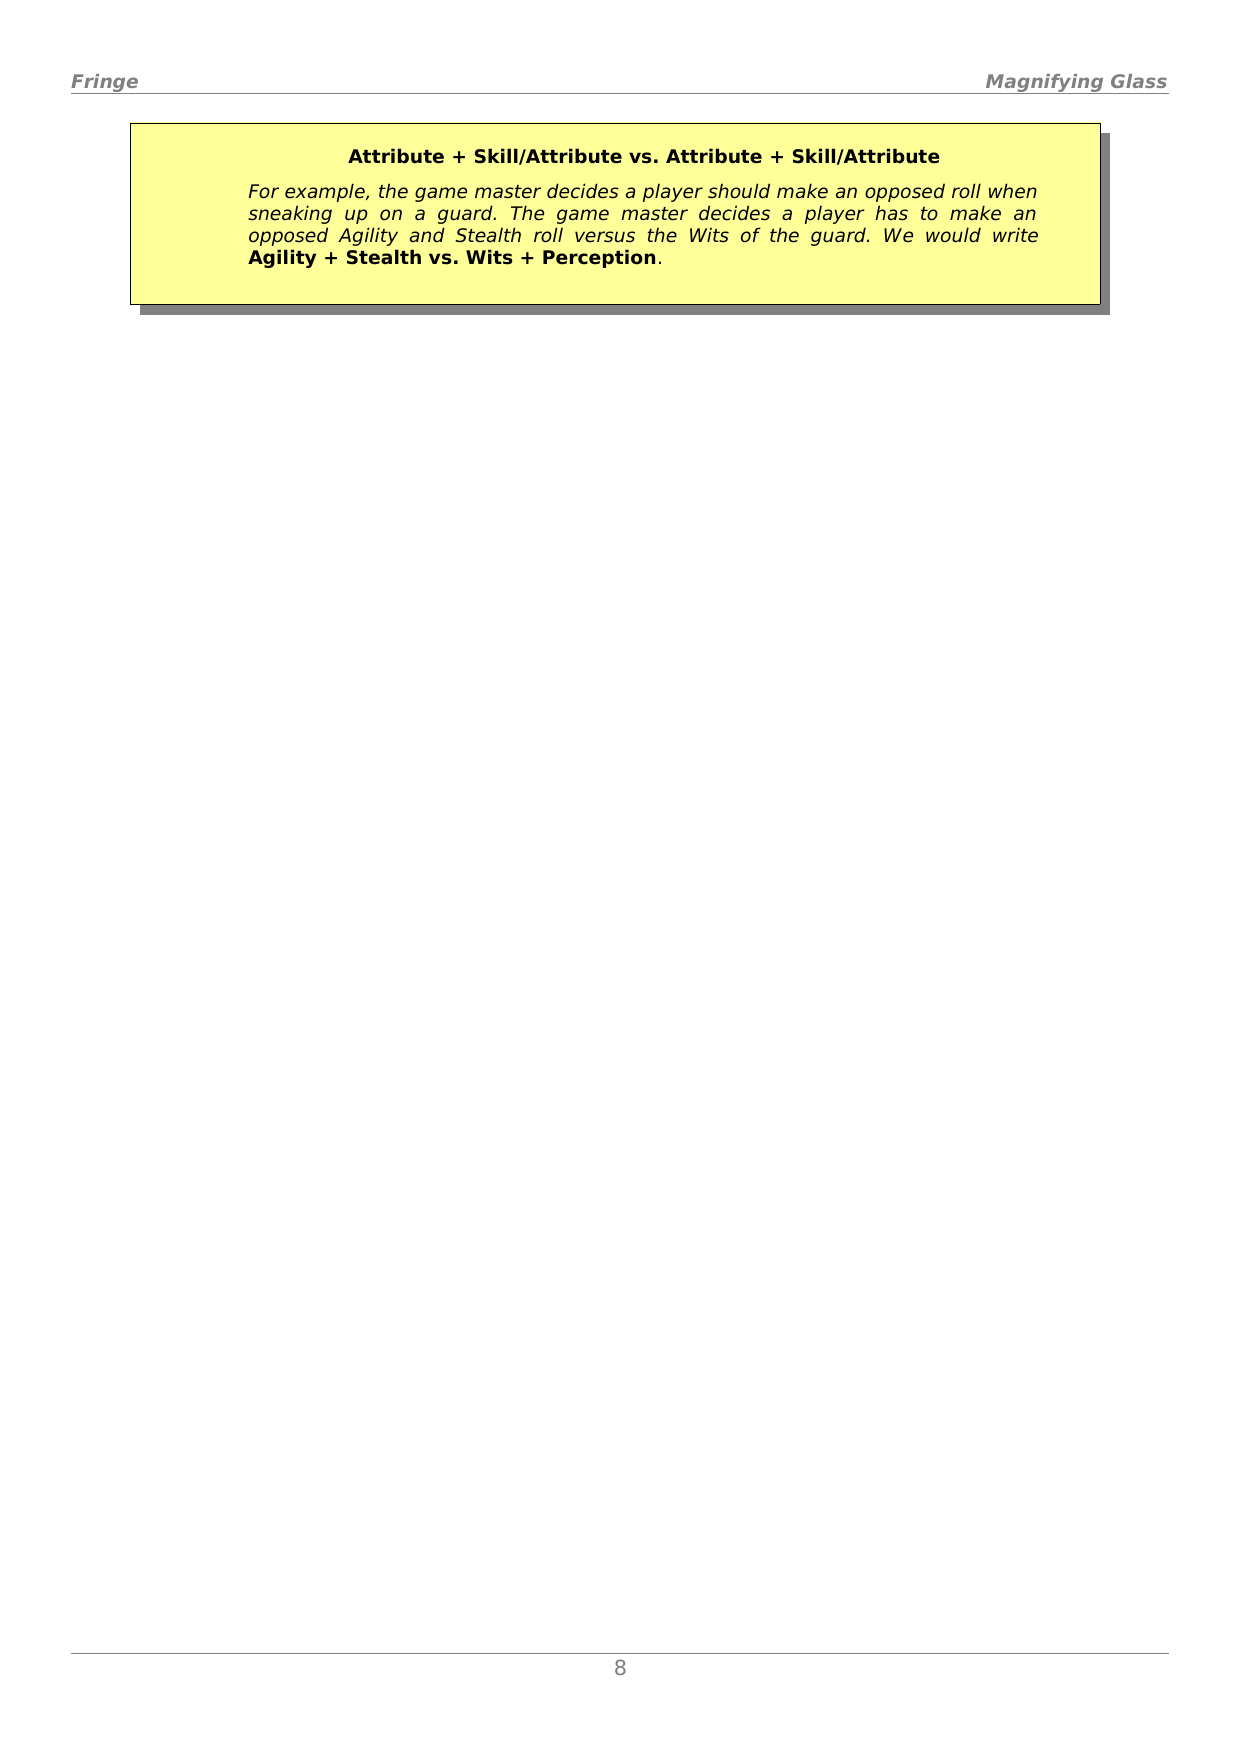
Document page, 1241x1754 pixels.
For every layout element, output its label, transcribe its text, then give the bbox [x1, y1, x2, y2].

text Attribute + Skill/Attribute vs. Attribute + Skill/Attribute [131, 124, 1100, 157]
text For example, the game master decides a player should make an opposed roll when sneaking up on a guard. The game master decides a player has to make an opposed Agility and Stealth roll versus the Wits of the guard. We would write Agility + Stealth vs. Wits + Perception. [131, 157, 1100, 304]
